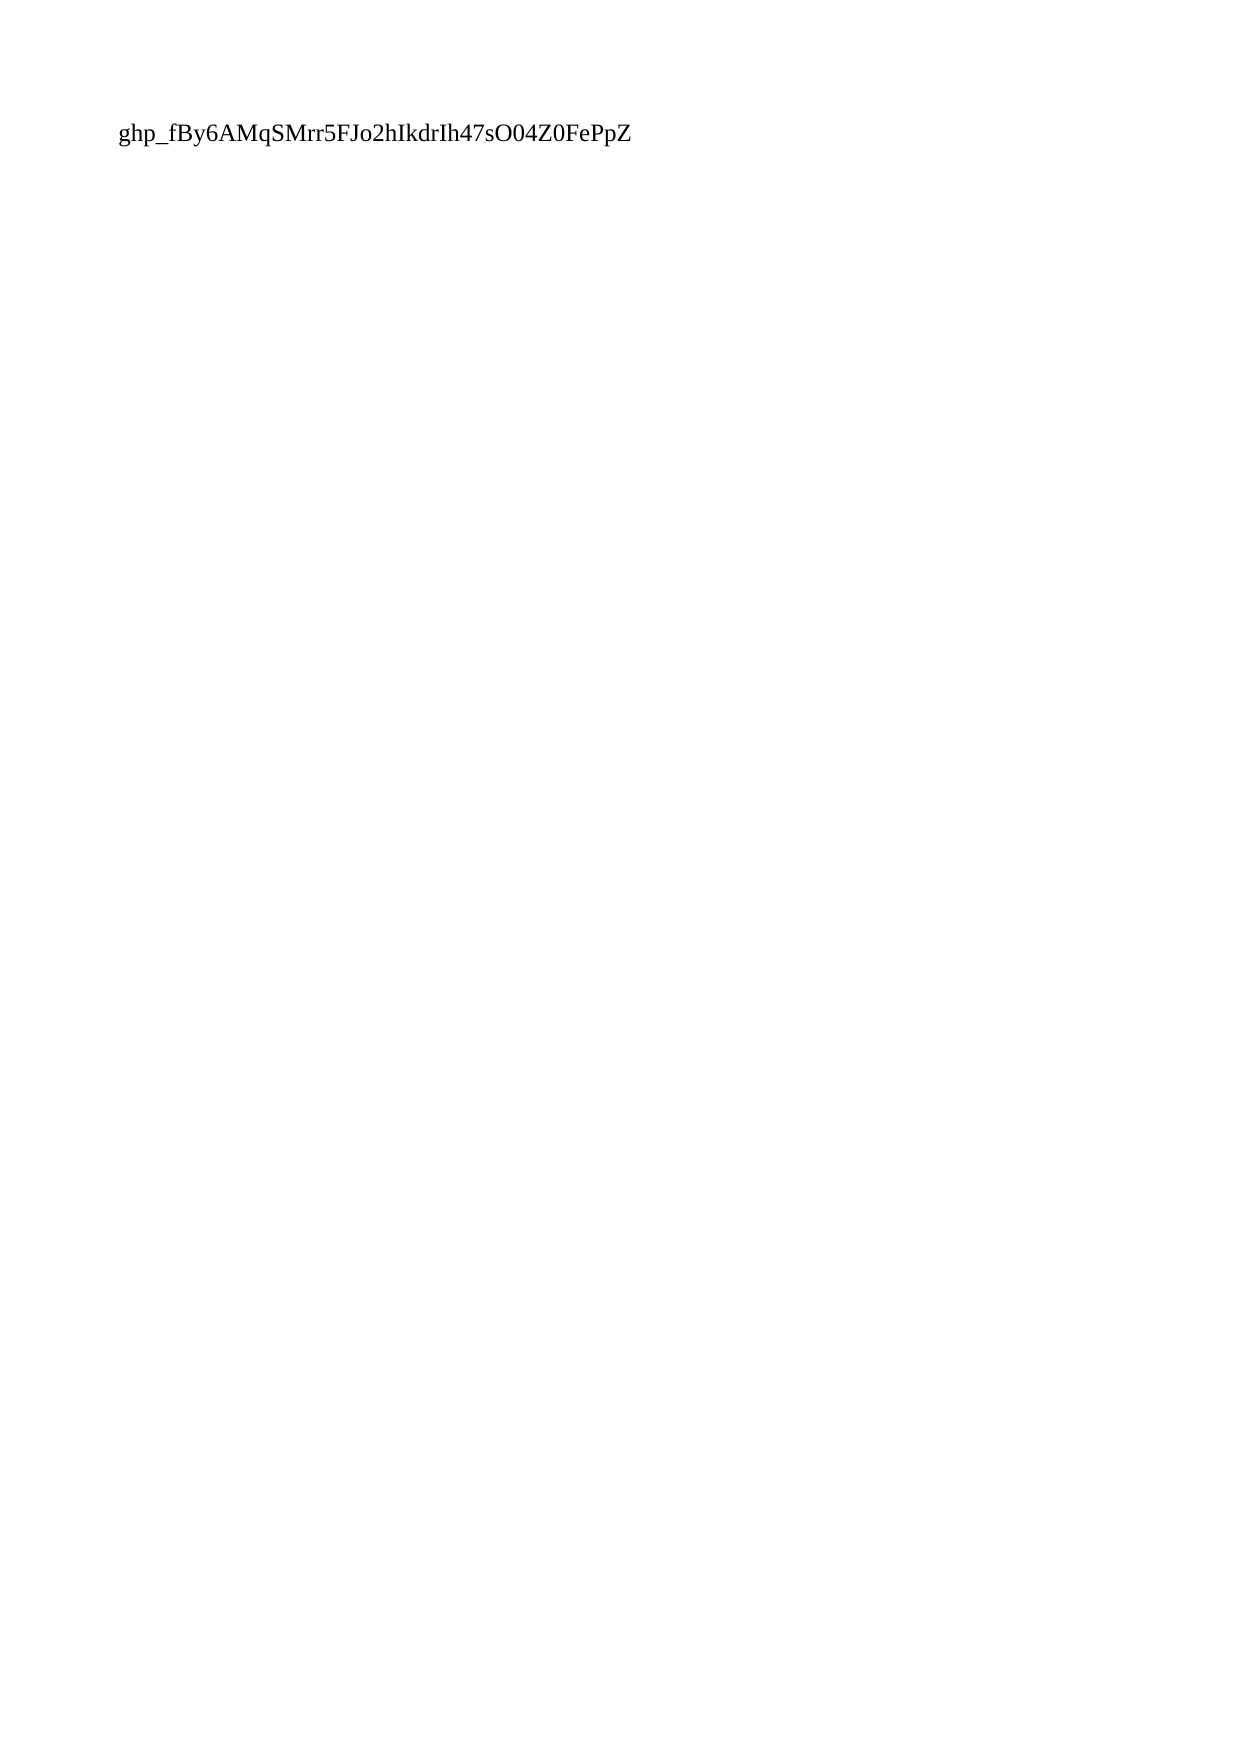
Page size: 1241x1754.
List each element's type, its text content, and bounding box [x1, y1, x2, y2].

text 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 [118, 118, 1122, 147]
